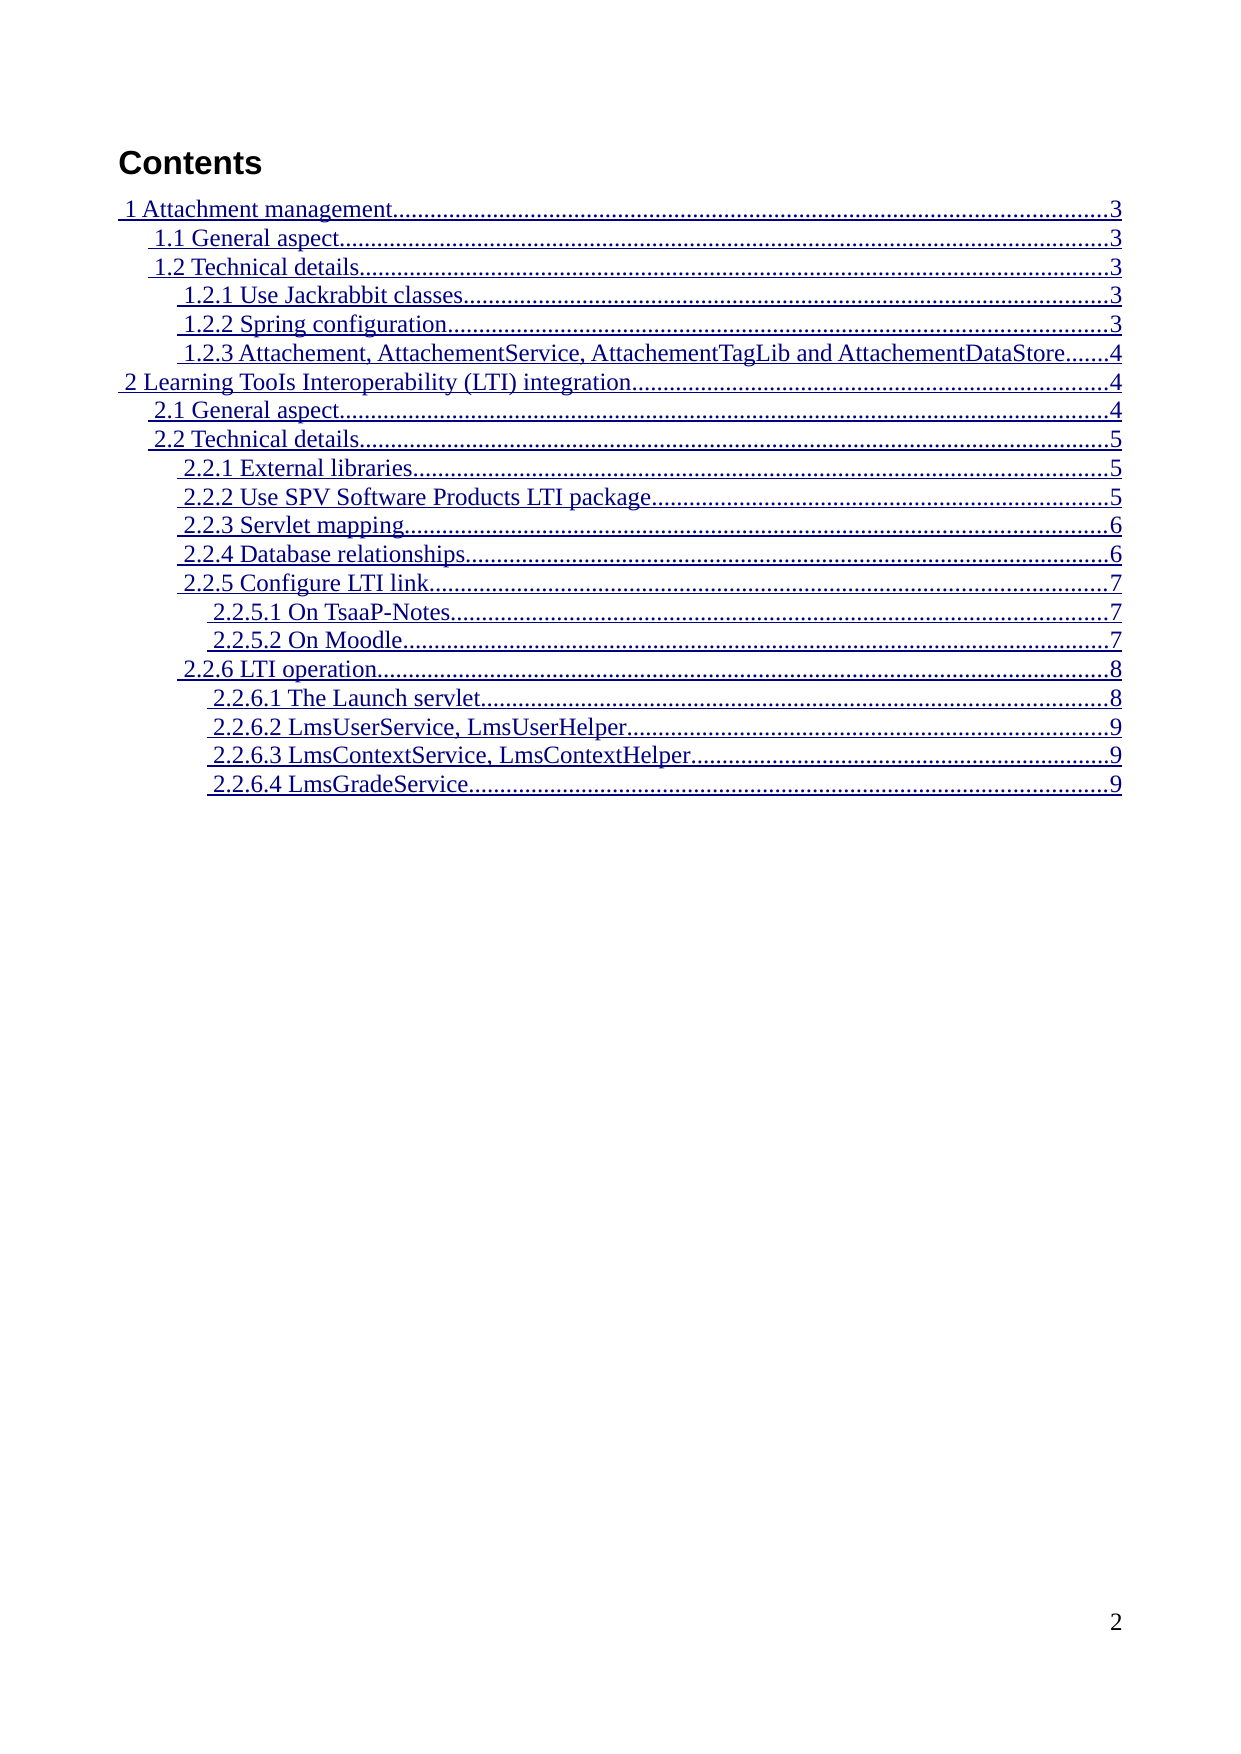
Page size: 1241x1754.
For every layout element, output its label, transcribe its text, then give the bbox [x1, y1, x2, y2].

text 2 Learning TooIs Interoperability (LTI) integration 4 [118, 367, 1122, 392]
text 2.2.5.2 On Moodle 7 [207, 625, 1122, 650]
subtitle Contents [118, 143, 1122, 182]
text 2.2.6 LTI operation 8 [177, 654, 1122, 679]
text 2.2.3 Servlet mapping 6 [177, 510, 1122, 535]
text 2.2.5 Configure LTI link 7 [177, 568, 1122, 593]
text 2.2.6.1 The Launch servlet 8 [207, 683, 1122, 708]
text 2.2.6.3 LmsContextService, LmsContextHelper 9 [207, 740, 1122, 765]
text 2.2.6.2 LmsUserService, LmsUserHelper 9 [207, 712, 1122, 737]
text 2.2.5.1 On TsaaP-Notes 7 [207, 597, 1122, 622]
text 2.1 General aspect 4 [148, 395, 1122, 420]
text 1.2.2 Spring configuration 3 [177, 309, 1122, 334]
text 2.2 Technical details 5 [148, 424, 1122, 449]
text 2.2.1 External libraries 5 [177, 453, 1122, 478]
text 1.2 Technical details 3 [148, 252, 1122, 277]
text 1.1 General aspect 3 [148, 223, 1122, 248]
text 1 Attachment management 3 [118, 194, 1122, 219]
text 2.2.4 Database relationships 6 [177, 539, 1122, 564]
text 2.2.2 Use SPV Software Products LTI package 5 [177, 482, 1122, 507]
text 2.2.6.4 LmsGradeService 9 [207, 769, 1122, 794]
text 1.2.1 Use Jackrabbit classes 3 [177, 280, 1122, 305]
text 1.2.3 Attachement, AttachementService, AttachementTagLib and AttachementDataStore 4 [177, 338, 1122, 363]
